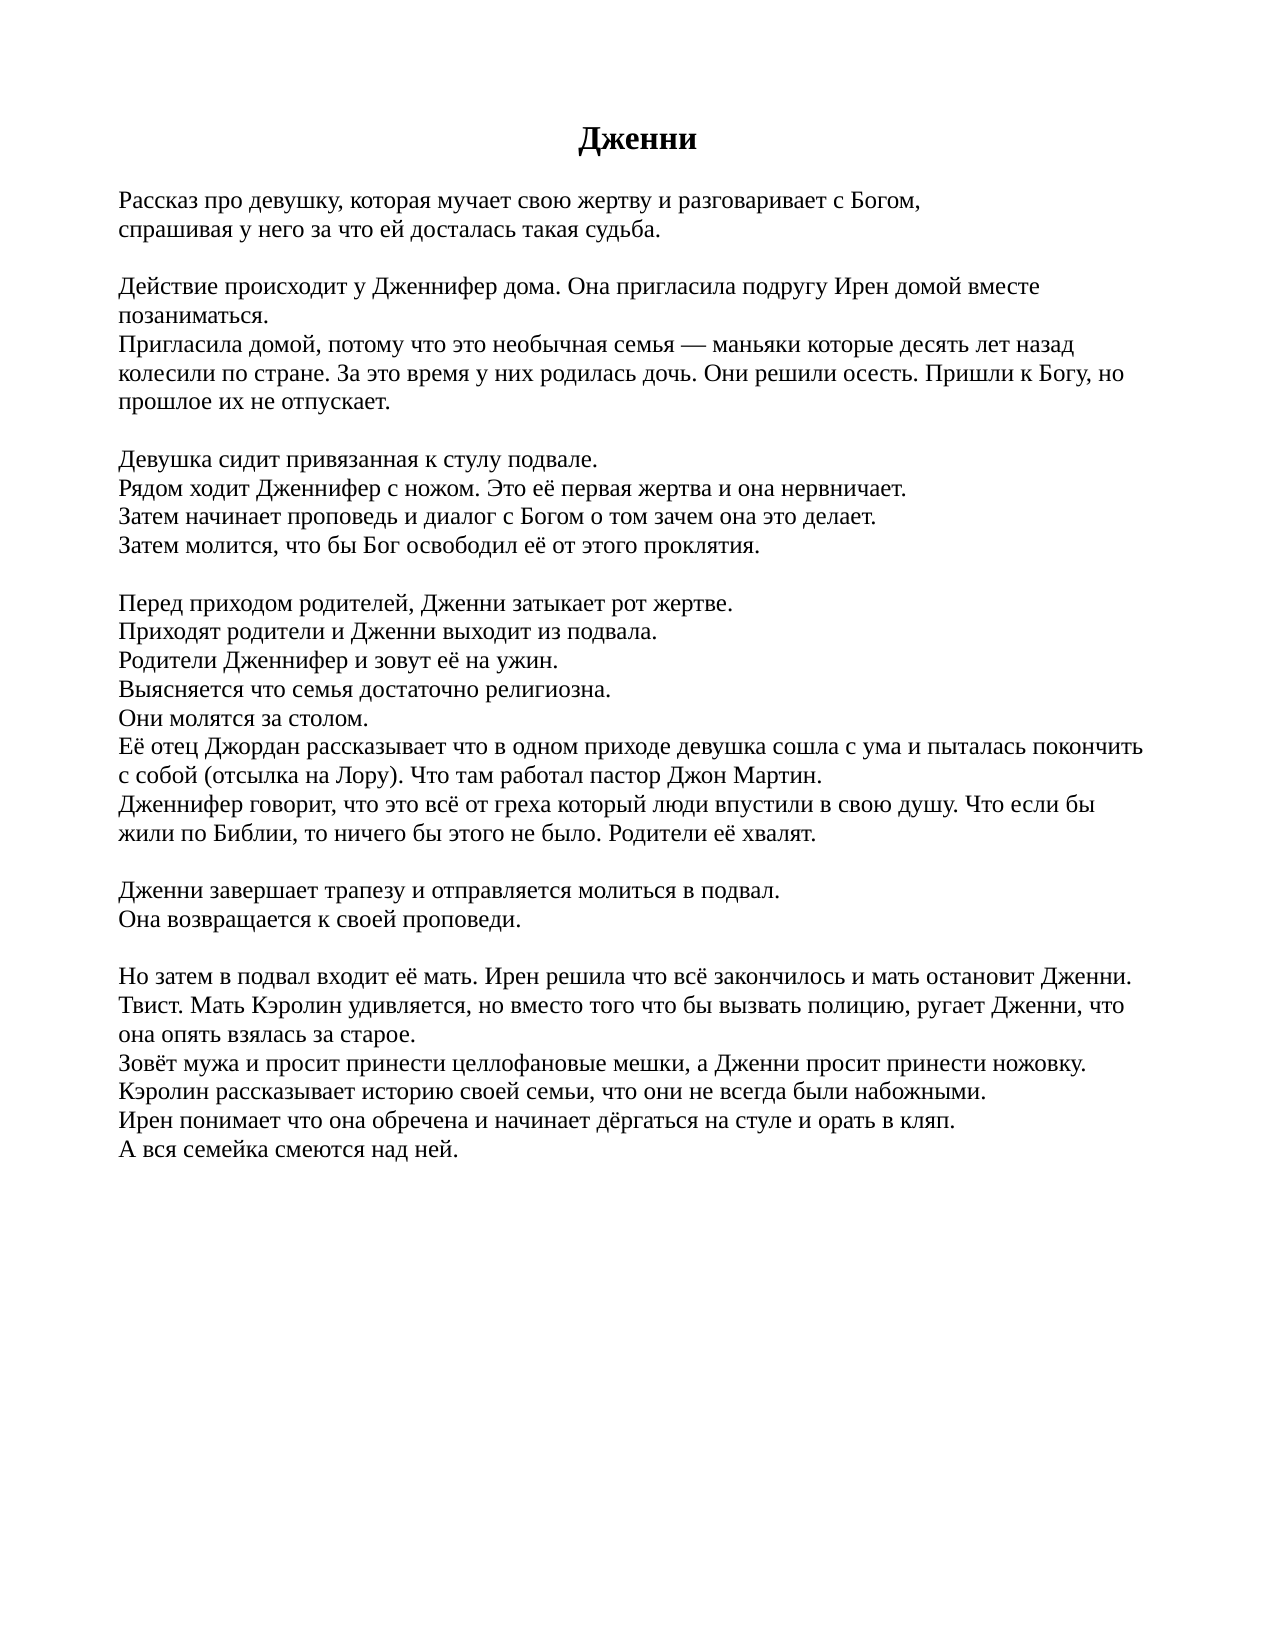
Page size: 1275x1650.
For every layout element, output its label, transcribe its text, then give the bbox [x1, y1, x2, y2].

text Зовёт мужа и просит принести целлофановые мешки, а Дженни просит принести ножовку. [118, 1048, 1157, 1076]
text Пригласила домой, потому что это необычная семья — маньяки которые десять лет назад колесили по стране. За это время у них родилась дочь. Они решили осесть. Пришли к Богу, но прошлое их не отпускает. [118, 329, 1157, 415]
text Дженни [118, 118, 1157, 156]
text Родители Дженнифер и зовут её на ужин. [118, 645, 1157, 674]
text Они молятся за столом. [118, 703, 1157, 731]
text Девушка сидит привязанная к стулу подвале. [118, 444, 1157, 473]
text Она возвращается к своей проповеди. [118, 904, 1157, 933]
text Перед приходом родителей, Дженни затыкает рот жертве. [118, 588, 1157, 616]
text Приходят родители и Дженни выходит из подвала. [118, 616, 1157, 645]
text А вся семейка смеются над ней. [118, 1134, 1157, 1163]
text Дженни завершает трапезу и отправляется молиться в подвал. [118, 875, 1157, 904]
text Рядом ходит Дженнифер с ножом. Это её первая жертва и она нервничает. [118, 473, 1157, 501]
text Твист. Мать Кэролин удивляется, но вместо того что бы вызвать полицию, ругает Дженни, что она опять взялась за старое. [118, 990, 1157, 1048]
text Но затем в подвал входит её мать. Ирен решила что всё закончилось и мать остановит Дженни. [118, 961, 1157, 990]
text Выясняется что семья достаточно религиозна. [118, 674, 1157, 703]
text Рассказ про девушку, которая мучает свою жертву и разговаривает с Богом, [118, 185, 1157, 214]
text Затем начинает проповедь и диалог с Богом о том зачем она это делает. [118, 501, 1157, 530]
text Дженнифер говорит, что это всё от греха который люди впустили в свою душу. Что если бы жили по Библии, то ничего бы этого не было. Родители её хвалят. [118, 789, 1157, 846]
text Затем молится, что бы Бог освободил её от этого проклятия. [118, 530, 1157, 559]
text Кэролин рассказывает историю своей семьи, что они не всегда были набожными. [118, 1076, 1157, 1105]
text Ирен понимает что она обречена и начинает дёргаться на стуле и орать в кляп. [118, 1105, 1157, 1134]
text Её отец Джордан рассказывает что в одном приходе девушка сошла с ума и пыталась покончить с собой (отсылка на Лору). Что там работал пастор Джон Мартин. [118, 731, 1157, 789]
text Действие происходит у Дженнифер дома. Она пригласила подругу Ирен домой вместе позаниматься. [118, 271, 1157, 329]
text спрашивая у него за что ей досталась такая судьба. [118, 214, 1157, 243]
